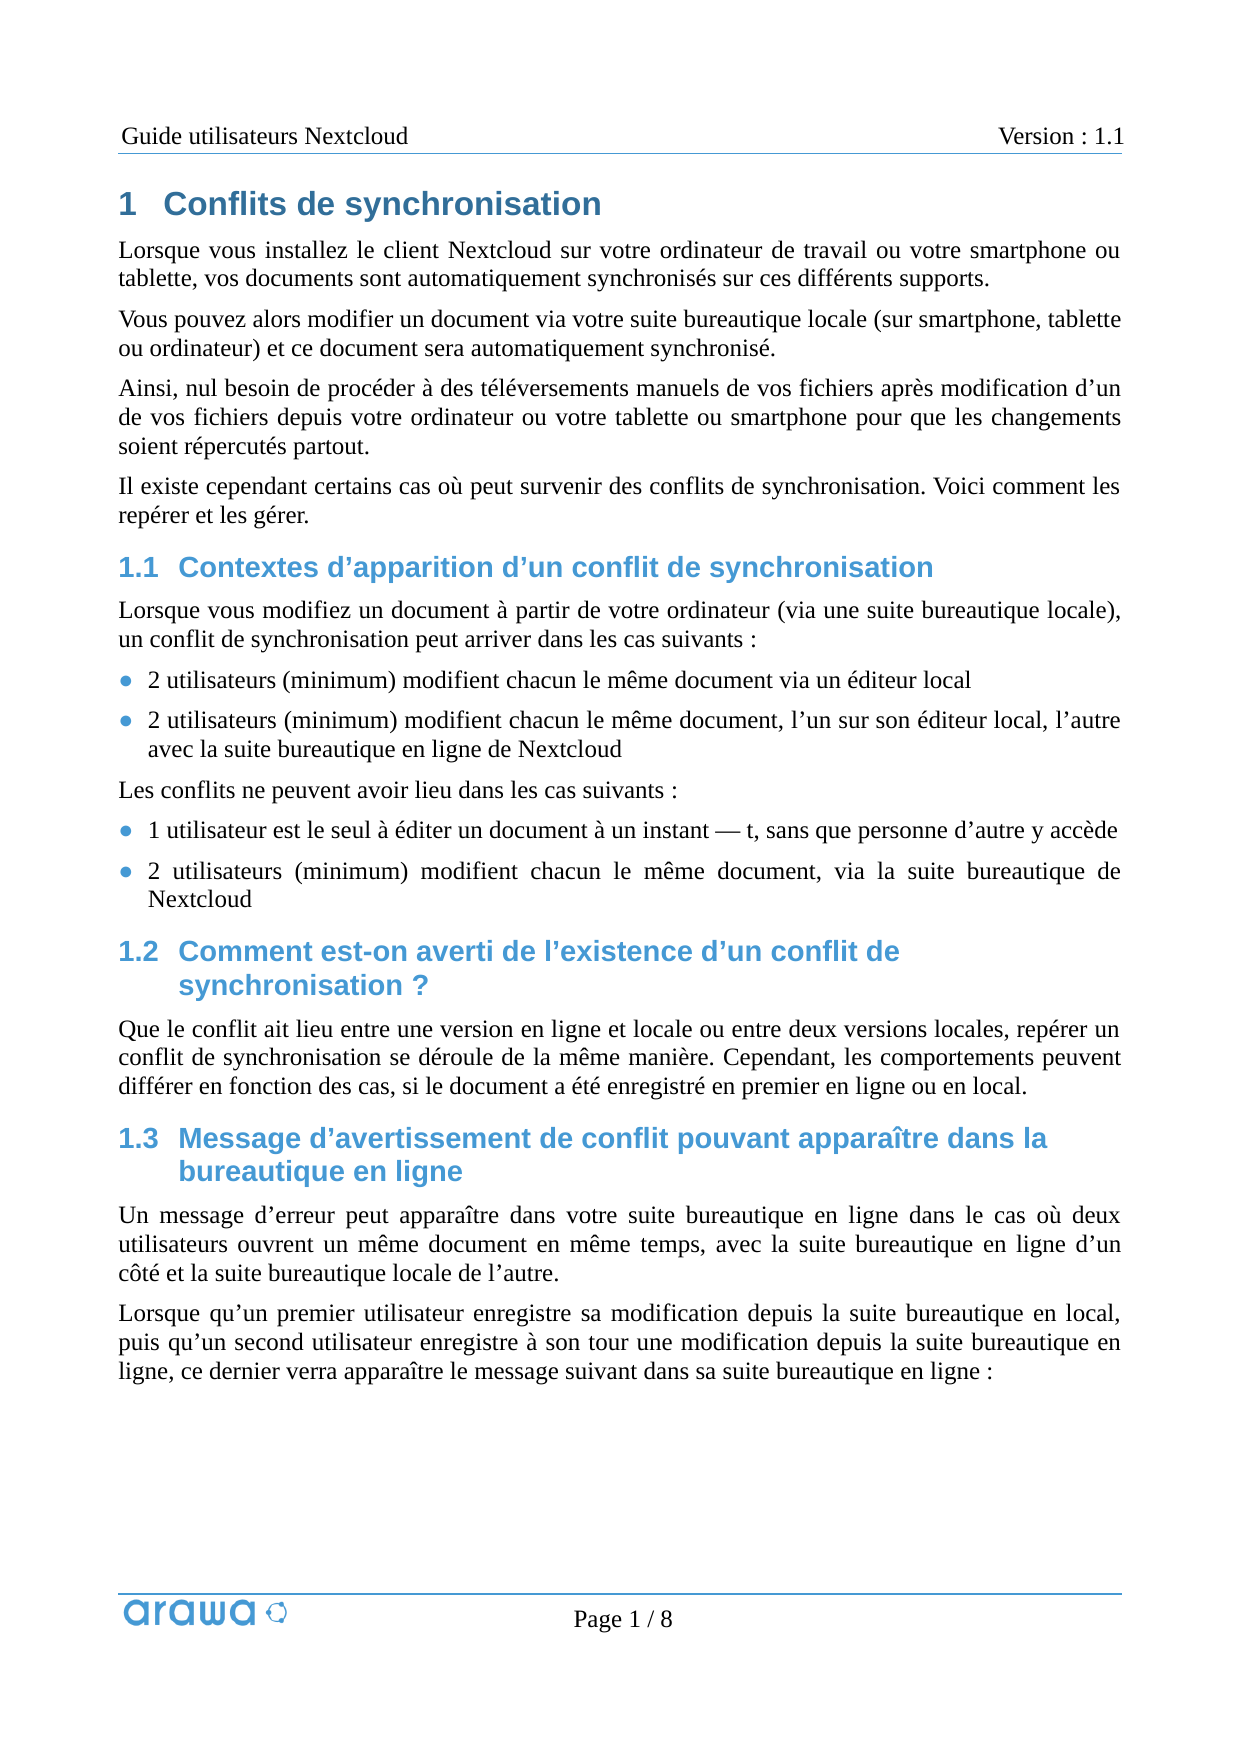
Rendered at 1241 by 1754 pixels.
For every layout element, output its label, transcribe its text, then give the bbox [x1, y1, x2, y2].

text Les conflits ne peuvent avoir lieu dans les cas suivants : [118, 775, 1122, 803]
text Lorsque vous modifiez un document à partir de votre ordinateur (via une suite bureautique locale), un conflit de synchronisation peut arriver dans les cas suivants : [118, 596, 1122, 653]
list 2 utilisateurs (minimum) modifient chacun le même document via un éditeur local [118, 665, 1122, 694]
subtitle Contextes d’apparition d’un conflit de synchronisation [118, 549, 1122, 583]
subtitle Message d’avertissement de conflit pouvant apparaître dans la bureautique en ligne [118, 1121, 1122, 1188]
list 1 utilisateur est le seul à éditer un document à un instant — t, sans que personne d’autre y accède [118, 815, 1122, 844]
text Lorsque qu’un premier utilisateur enregistre sa modification depuis la suite bureautique en local, puis qu’un second utilisateur enregistre à son tour une modification depuis la suite bureautique en ligne, ce dernier verra apparaître le message suivant dans sa suite bureautique en ligne : [118, 1298, 1122, 1384]
list 2 utilisateurs (minimum) modifient chacun le même document, l’un sur son éditeur local, l’autre avec la suite bureautique en ligne de Nextcloud [118, 705, 1122, 763]
text Vous pouvez alors modifier un document via votre suite bureautique locale (sur smartphone, tablette ou ordinateur) et ce document sera automatiquement synchronisé. [118, 304, 1122, 361]
text Que le conflit ait lieu entre une version en ligne et locale ou entre deux versions locales, repérer un conflit de synchronisation se déroule de la même manière. Cependant, les comportements peuvent différer en fonction des cas, si le document a été enregistré en premier en ligne ou en local. [118, 1014, 1122, 1100]
list 2 utilisateurs (minimum) modifient chacun le même document, via la suite bureautique de Nextcloud [118, 856, 1122, 913]
text Lorsque vous installez le client Nextcloud sur votre ordinateur de travail ou votre smartphone ou tablette, vos documents sont automatiquement synchronisés sur ces différents supports. [118, 235, 1122, 292]
subtitle Comment est-on averti de l’existence d’un conflit de synchronisation ? [118, 934, 1122, 1001]
text Ainsi, nul besoin de procéder à des téléversements manuels de vos fichiers après modification d’un de vos fichiers depuis votre ordinateur ou votre tablette ou smartphone pour que les changements soient répercutés partout. [118, 373, 1122, 459]
text Il existe cependant certains cas où peut survenir des conflits de synchronisation. Voici comment les repérer et les gérer. [118, 471, 1122, 529]
picture [121, 1597, 290, 1628]
subtitle Conflits de synchronisation [118, 184, 1122, 222]
text Un message d’erreur peut apparaître dans votre suite bureautique en ligne dans le cas où deux utilisateurs ouvrent un même document en même temps, avec la suite bureautique en ligne d’un côté et la suite bureautique locale de l’autre. [118, 1200, 1122, 1287]
